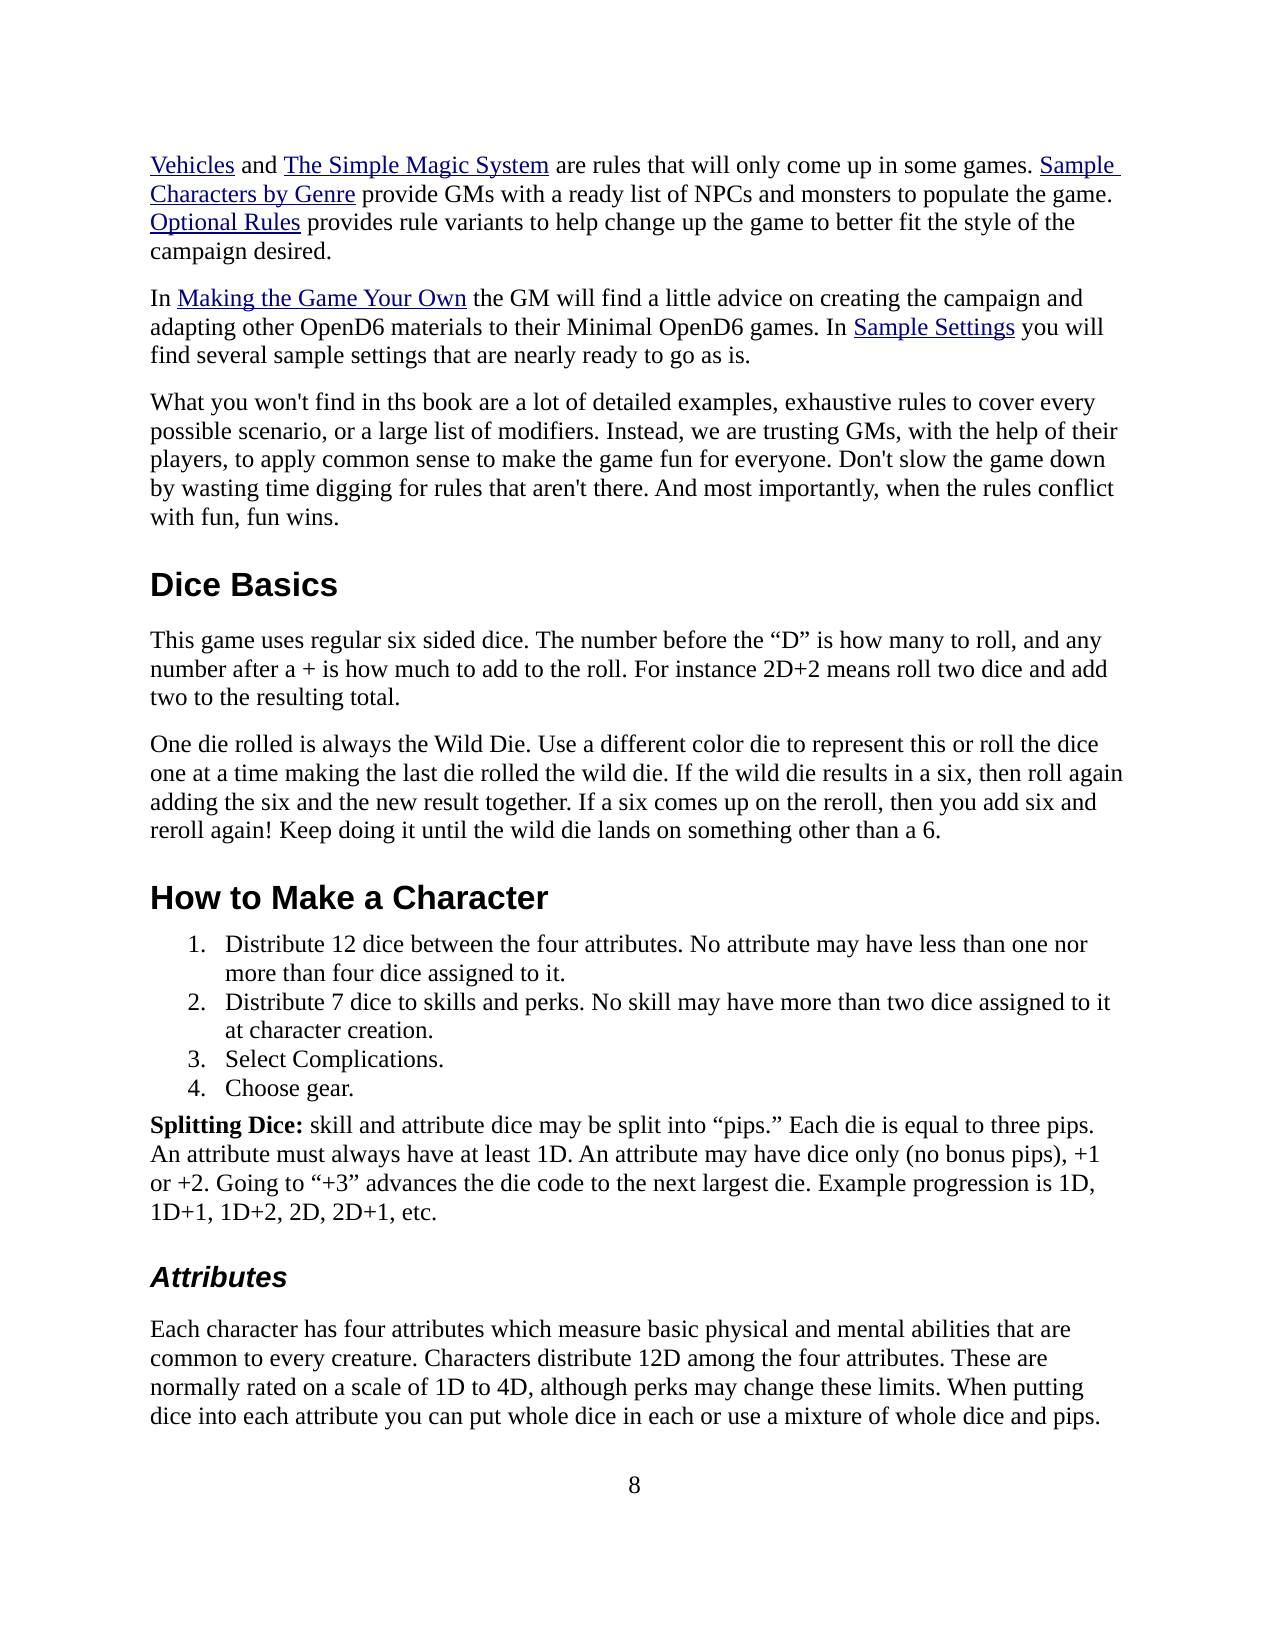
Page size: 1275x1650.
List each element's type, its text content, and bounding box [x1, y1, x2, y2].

subtitle Attributes [150, 1259, 1125, 1293]
text This game uses regular six sided dice. The number before the “D” is how many to roll, and any number after a + is how much to add to the roll. For instance 2D+2 means roll two dice and add two to the resulting total. [150, 625, 1125, 711]
text What you won't find in ths book are a lot of detailed examples, exhaustive rules to cover every possible scenario, or a large list of modifiers. Instead, we are trusting GMs, with the help of their players, to apply common sense to make the game fun for everyone. Don't slow the game down by wasting time digging for rules that aren't there. And most importantly, when the rules conflict with fun, fun wins. [150, 387, 1125, 531]
list Distribute 12 dice between the four attributes. No attribute may have less than one nor more than four dice assigned to it. [187, 929, 1125, 987]
list Select Complications. [187, 1044, 1125, 1073]
text Splitting Dice: skill and attribute dice may be split into “pips.” Each die is equal to three pips. An attribute must always have at least 1D. An attribute may have dice only (no bonus pips), +1 or +2. Going to “+3” advances the die code to the next largest die. Example progression is 1D, 1D+1, 1D+2, 2D, 2D+1, etc. [150, 1111, 1125, 1226]
text Each character has four attributes which measure basic physical and mental abilities that are common to every creature. Characters distribute 12D among the four attributes. These are normally rated on a scale of 1D to 4D, although perks may change these limits. When putting dice into each attribute you can put whole dice in each or use a mixture of whole dice and pips. [150, 1314, 1125, 1429]
text One die rolled is always the Wild Die. Use a different color die to represent this or roll the dice one at a time making the last die rolled the wild die. If the wild die results in a six, then roll again adding the six and the new result together. If a six comes up on the reroll, then you add six and reroll again! Keep doing it until the wild die lands on something other than a 6. [150, 729, 1125, 844]
subtitle How to Make a Character [150, 878, 1125, 917]
subtitle Dice Basics [150, 565, 1125, 603]
text Vehicles and The Simple Magic System are rules that will only come up in some games. Sample Characters by Genre provide GMs with a ready list of NPCs and monsters to populate the game. Optional Rules provides rule variants to help change up the game to better fit the style of the campaign desired. [150, 150, 1125, 265]
text In Making the Game Your Own the GM will find a little advice on creating the campaign and adapting other OpenD6 materials to their Minimal OpenD6 games. In Sample Settings you will find several sample settings that are nearly ready to go as is. [150, 283, 1125, 369]
list Distribute 7 dice to skills and perks. No skill may have more than two dice assigned to it at character creation. [187, 987, 1125, 1044]
list Choose gear. [187, 1073, 1125, 1102]
